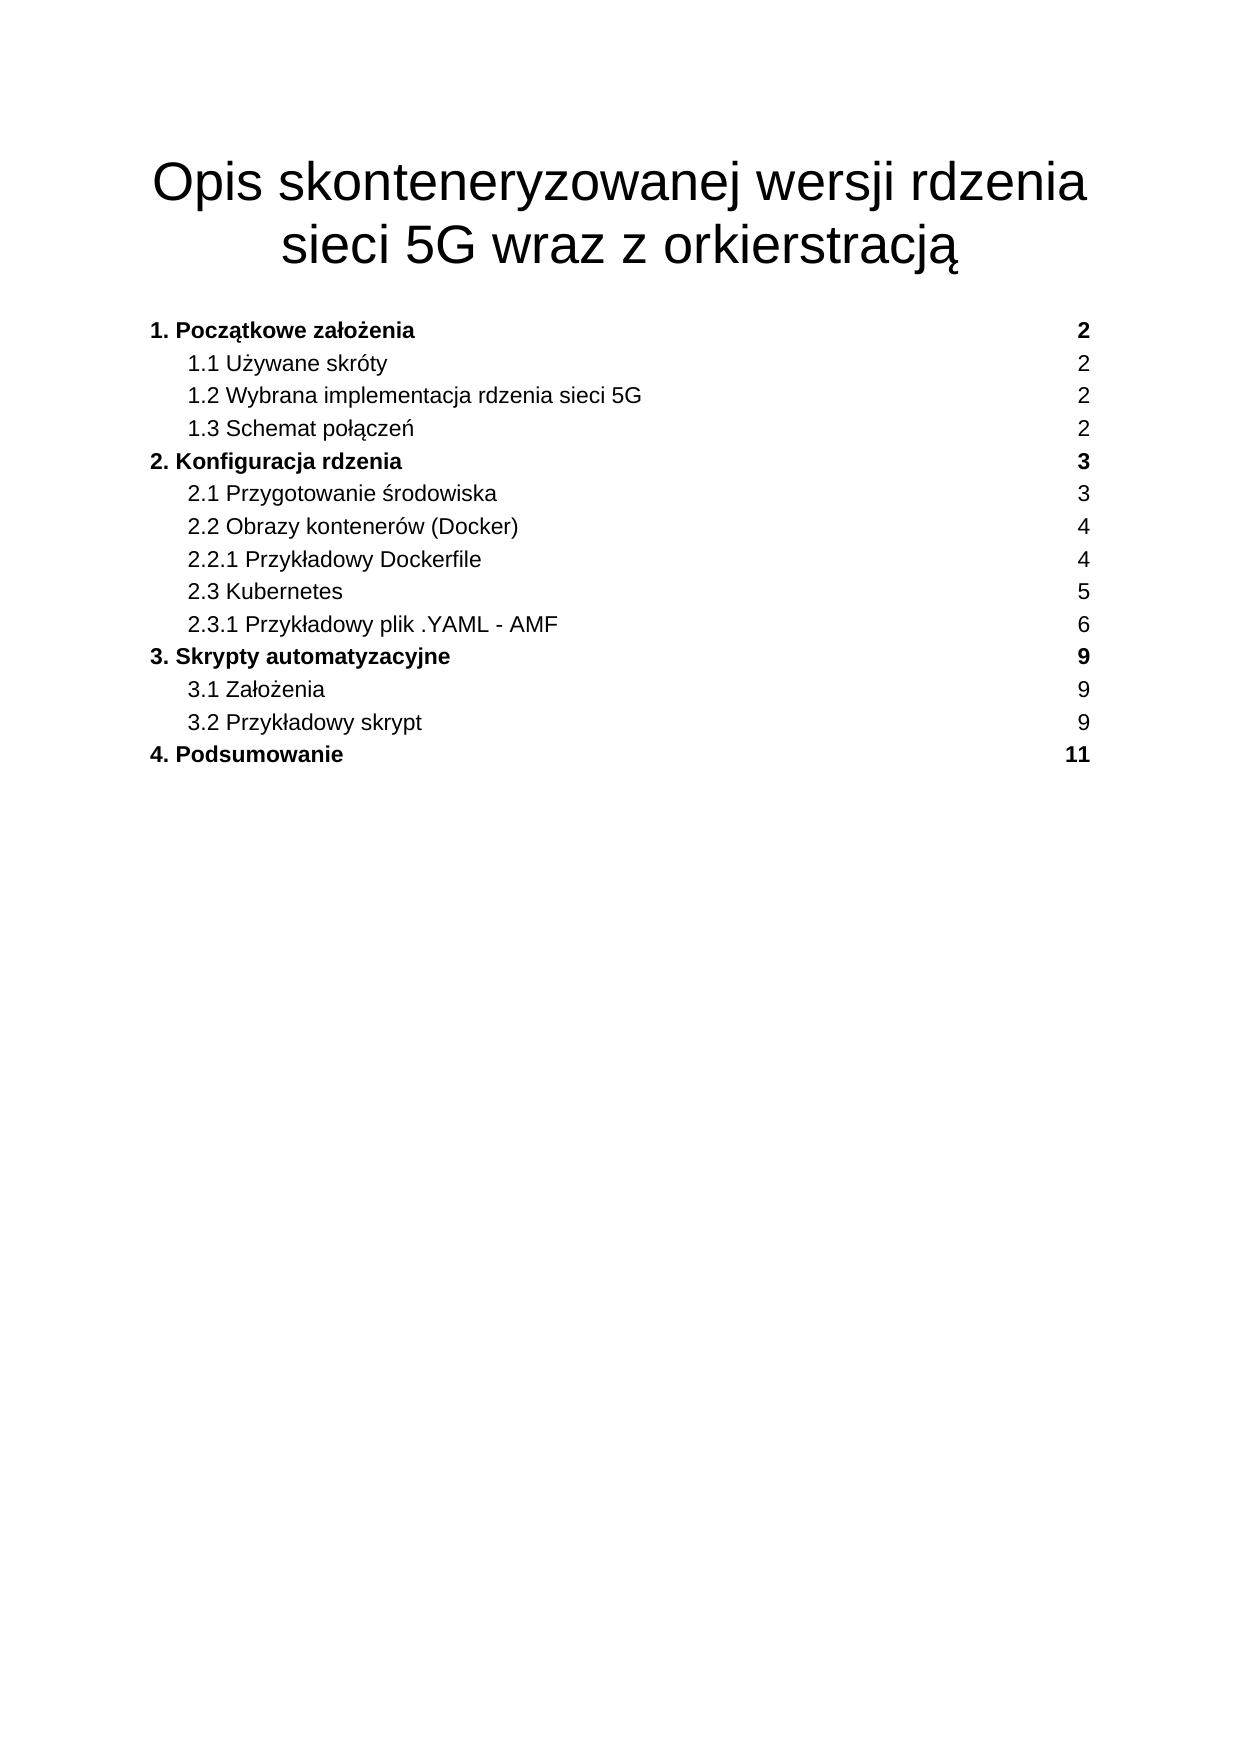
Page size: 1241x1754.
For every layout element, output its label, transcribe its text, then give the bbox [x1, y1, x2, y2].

text 1.1 Używane skróty 2 [187, 350, 1090, 376]
text 1.2 Wybrana implementacja rdzenia sieci 5G 2 [187, 382, 1090, 409]
text 3.1 Założenia 9 [187, 676, 1090, 702]
text 1.3 Schemat połączeń 2 [187, 415, 1090, 441]
title Opis skonteneryzowanej wersji rdzenia sieci 5G wraz z orkierstracją [150, 150, 1090, 274]
text 2.2 Obrazy kontenerów (Docker) 4 [187, 513, 1090, 539]
text 2. Konfiguracja rdzenia 3 [150, 448, 1090, 474]
text 2.1 Przygotowanie środowiska 3 [187, 480, 1090, 507]
text 2.3 Kubernetes 5 [187, 578, 1090, 604]
text 3. Skrypty automatyzacyjne 9 [150, 643, 1090, 670]
text 2.2.1 Przykładowy Dockerfile 4 [187, 546, 1090, 572]
text 2.3.1 Przykładowy plik .YAML - AMF 6 [187, 611, 1090, 637]
text 4. Podsumowanie 11 [150, 741, 1090, 767]
text 3.2 Przykładowy skrypt 9 [187, 708, 1090, 735]
text 1. Początkowe założenia 2 [150, 317, 1090, 344]
